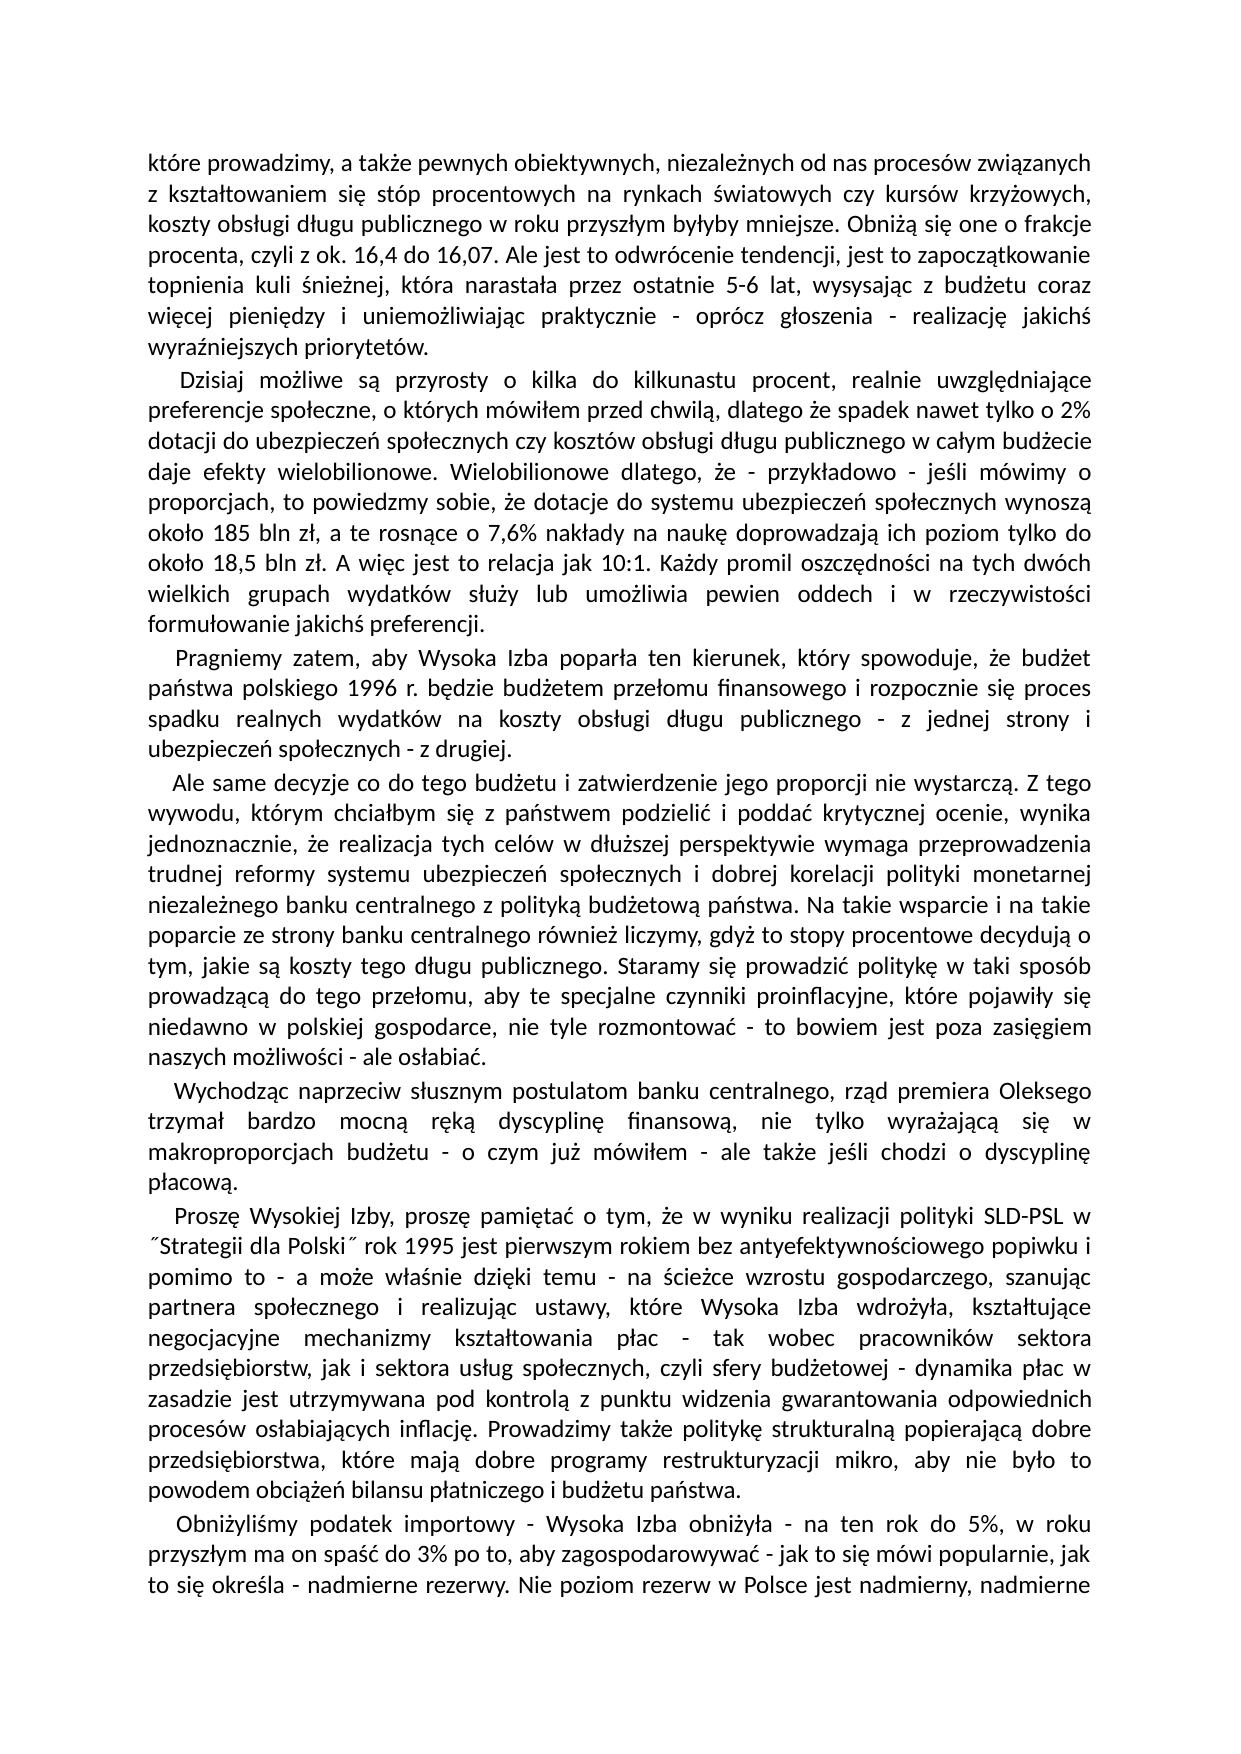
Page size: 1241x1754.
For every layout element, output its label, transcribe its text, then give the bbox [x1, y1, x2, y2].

text Pragniemy zatem, aby Wysoka Izba poparła ten kierunek, który spowoduje, że budżet państwa polskiego 1996 r. będzie budżetem przełomu finansowego i rozpocznie się proces spadku realnych wydatków na koszty obsługi długu publicznego - z jednej strony i ubezpieczeń społecznych - z drugiej. [148, 642, 1093, 764]
text Ale same decyzje co do tego budżetu i zatwierdzenie jego proporcji nie wystarczą. Z tego wywodu, którym chciałbym się z państwem podzielić i poddać krytycznej ocenie, wynika jednoznacznie, że realizacja tych celów w dłuższej perspektywie wymaga przeprowadzenia trudnej reformy systemu ubezpieczeń społecznych i dobrej korelacji polityki monetarnej niezależnego banku centralnego z polityką budżetową państwa. Na takie wsparcie i na takie poparcie ze strony banku centralnego również liczymy, gdyż to stopy procentowe decydują o tym, jakie są koszty tego długu publicznego. Staramy się prowadzić politykę w taki sposób prowadzącą do tego przełomu, aby te specjalne czynniki proinflacyjne, które pojawiły się niedawno w polskiej gospodarce, nie tyle rozmontować - to bowiem jest poza zasięgiem naszych możliwości - ale osłabiać. [148, 767, 1093, 1072]
text Obniżyliśmy podatek importowy - Wysoka Izba obniżyła - na ten rok do 5%, w roku przyszłym ma on spaść do 3% po to, aby zagospodarowywać - jak to się mówi popularnie, jak to się określa - nadmierne rezerwy. Nie poziom rezerw w Polsce jest nadmierny, nadmierne [148, 1508, 1093, 1599]
text - które prowadzimy, a także pewnych obiektywnych, niezależnych od nas procesów związanych z kształtowaniem się stóp procentowych na rynkach światowych czy kursów krzyżowych, koszty obsługi długu publicznego w roku przyszłym byłyby mniejsze. Obniżą się one o frakcje procenta, czyli z ok. 16,4 do 16,07. Ale jest to odwrócenie tendencji, jest to zapoczątkowanie topnienia kuli śnieżnej, która narastała przez ostatnie 5-6 lat, wysysając z budżetu coraz więcej pieniędzy i uniemożliwiając praktycznie - oprócz głoszenia - realizację jakichś wyraźniejszych priorytetów. [148, 148, 1093, 361]
text Proszę Wysokiej Izby, proszę pamiętać o tym, że w wyniku realizacji polityki SLD-PSL w ˝Strategii dla Polski˝ rok 1995 jest pierwszym rokiem bez antyefektywnościowego popiwku i pomimo to - a może właśnie dzięki temu - na ścieżce wzrostu gospodarczego, szanując partnera społecznego i realizując ustawy, które Wysoka Izba wdrożyła, kształtujące negocjacyjne mechanizmy kształtowania płac - tak wobec pracowników sektora przedsiębiorstw, jak i sektora usług społecznych, czyli sfery budżetowej - dynamika płac w zasadzie jest utrzymywana pod kontrolą z punktu widzenia gwarantowania odpowiednich procesów osłabiających inflację. Prowadzimy także politykę strukturalną popierającą dobre przedsiębiorstwa, które mają dobre programy restrukturyzacji mikro, aby nie było to powodem obciążeń bilansu płatniczego i budżetu państwa. [148, 1200, 1093, 1505]
text Wychodząc naprzeciw słusznym postulatom banku centralnego, rząd premiera Oleksego trzymał bardzo mocną ręką dyscyplinę finansową, nie tylko wyrażającą się w makroproporcjach budżetu - o czym już mówiłem - ale także jeśli chodzi o dyscyplinę płacową. [148, 1075, 1093, 1197]
text Dzisiaj możliwe są przyrosty o kilka do kilkunastu procent, realnie uwzględniające preferencje społeczne, o których mówiłem przed chwilą, dlatego że spadek nawet tylko o 2% dotacji do ubezpieczeń społecznych czy kosztów obsługi długu publicznego w całym budżecie daje efekty wielobilionowe. Wielobilionowe dlatego, że - przykładowo - jeśli mówimy o proporcjach, to powiedzmy sobie, że dotacje do systemu ubezpieczeń społecznych wynoszą około 185 bln zł, a te rosnące o 7,6% nakłady na naukę doprowadzają ich poziom tylko do około 18,5 bln zł. A więc jest to relacja jak 10:1. Każdy promil oszczędności na tych dwóch wielkich grupach wydatków służy lub umożliwia pewien oddech i w rzeczywistości formułowanie jakichś preferencji. [148, 364, 1093, 639]
